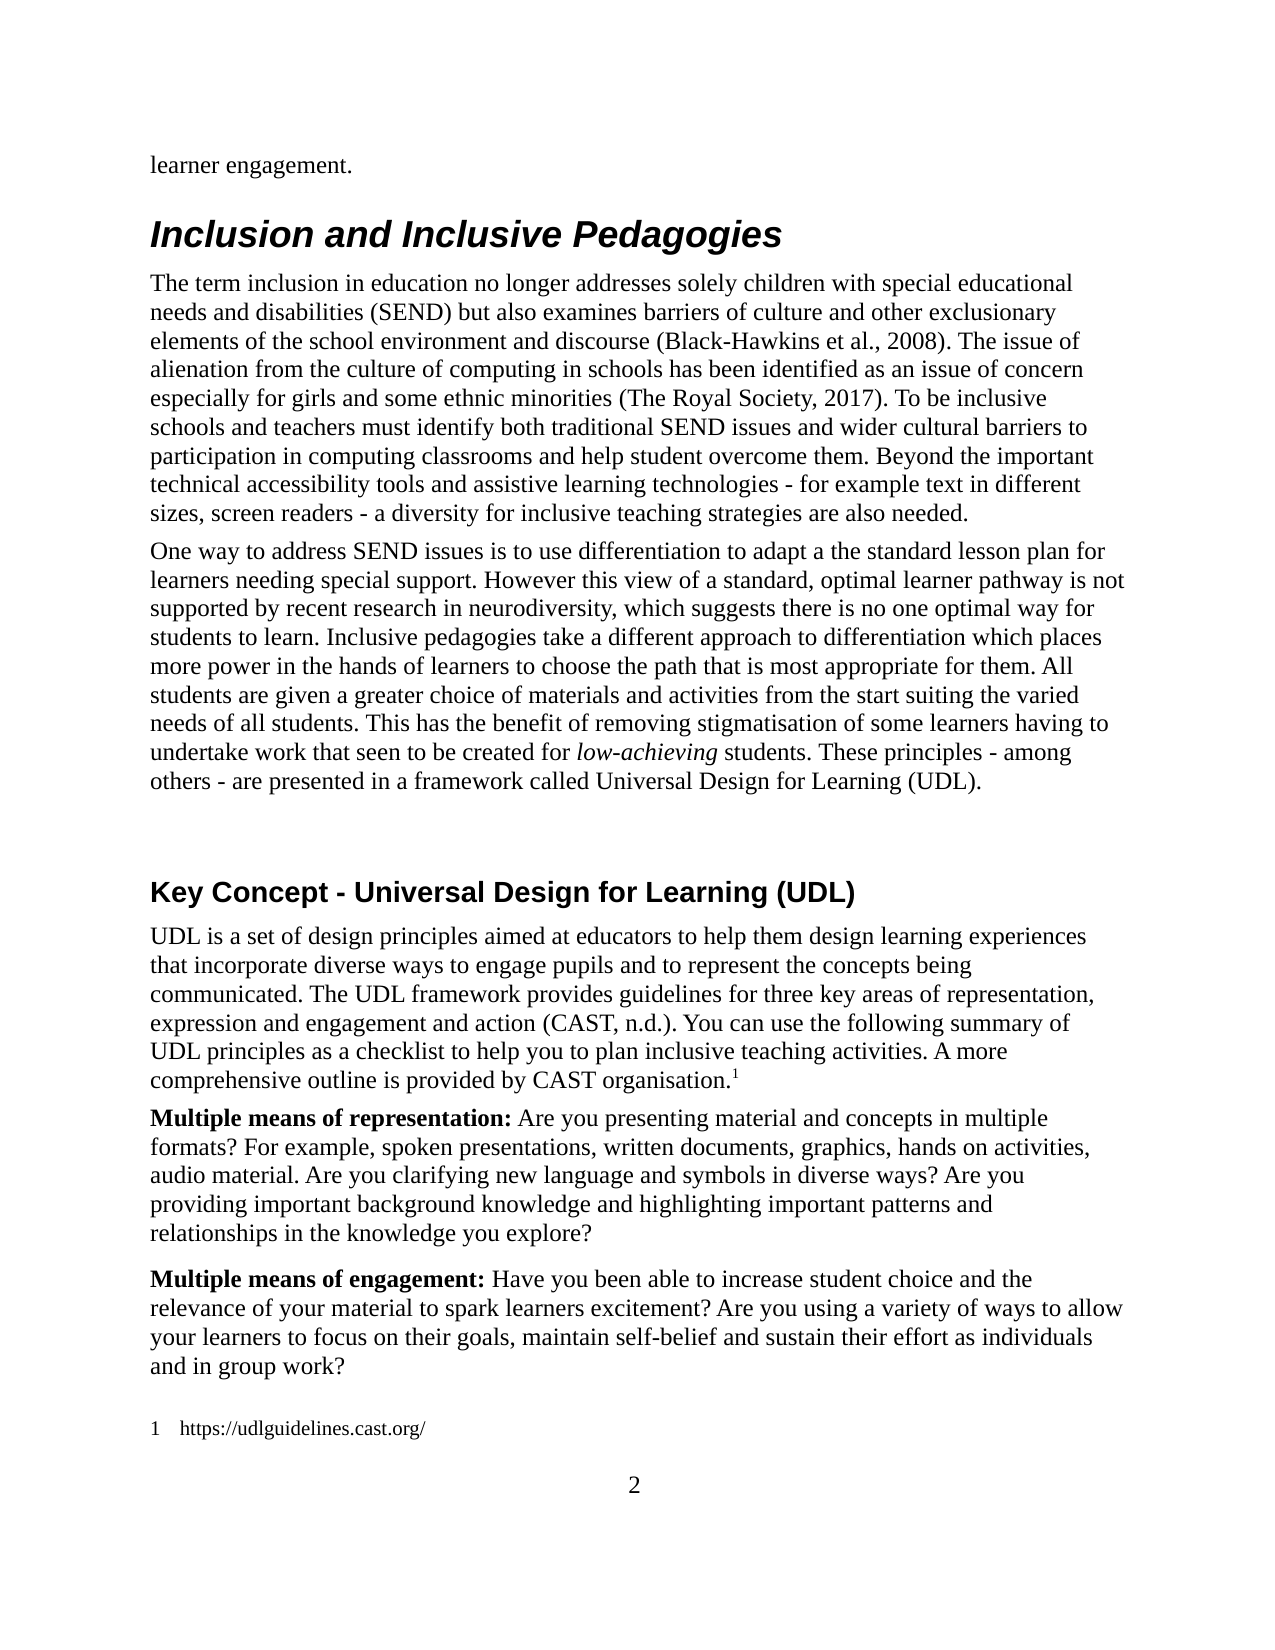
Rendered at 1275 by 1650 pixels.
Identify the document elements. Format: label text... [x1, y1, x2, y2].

text learner engagement. [150, 150, 1125, 179]
subtitle Key Concept - Universal Design for Learning (UDL) [150, 875, 1125, 909]
text Multiple means of engagement: Have you been able to increase student choice and the relevance of your material to spark learners excitement? Are you using a variety of ways to allow your learners to focus on their goals, maintain self-belief and sustain their effort as individuals and in group work? [150, 1264, 1125, 1379]
text One way to address SEND issues is to use differentiation to adapt a the standard lesson plan for learners needing special support. However this view of a standard, optimal learner pathway is not supported by recent research in neurodiversity, which suggests there is no one optimal way for students to learn. Inclusive pedagogies take a different approach to differentiation which places more power in the hands of learners to choose the path that is most appropriate for them. All students are given a greater choice of materials and activities from the start suiting the varied needs of all students. This has the benefit of removing stigmatisation of some learners having to undertake work that seen to be created for low-achieving students. These principles - among others - are presented in a framework called Universal Design for Learning (UDL). [150, 536, 1125, 795]
text https://udlguidelines.cast.org/ [150, 1416, 1125, 1440]
text The term inclusion in education no longer addresses solely children with special educational needs and disabilities (SEND) but also examines barriers of culture and other exclusionary elements of the school environment and discourse (Black-Hawkins et al., 2008). The issue of alienation from the culture of computing in schools has been identified as an issue of concern especially for girls and some ethnic minorities (The Royal Society, 2017). To be inclusive schools and teachers must identify both traditional SEND issues and wider cultural barriers to participation in computing classrooms and help student overcome them. Beyond the important technical accessibility tools and assistive learning technologies - for example text in different sizes, screen readers - a diversity for inclusive teaching strategies are also needed. [150, 268, 1125, 527]
subtitle Inclusion and Inclusive Pedagogies [150, 213, 1125, 256]
text UDL is a set of design principles aimed at educators to help them design learning experiences that incorporate diverse ways to engage pupils and to represent the concepts being communicated. The UDL framework provides guidelines for three key areas of representation, expression and engagement and action (CAST, n.d.). You can use the following summary of UDL principles as a checklist to help you to plan inclusive teaching activities. A more comprehensive outline is provided by CAST organisation. [150, 921, 1125, 1094]
text Multiple means of representation: Are you presenting material and concepts in multiple formats? For example, spoken presentations, written documents, graphics, hands on activities, audio material. Are you clarifying new language and symbols in diverse ways? Are you providing important background knowledge and highlighting important patterns and relationships in the knowledge you explore? [150, 1103, 1125, 1247]
